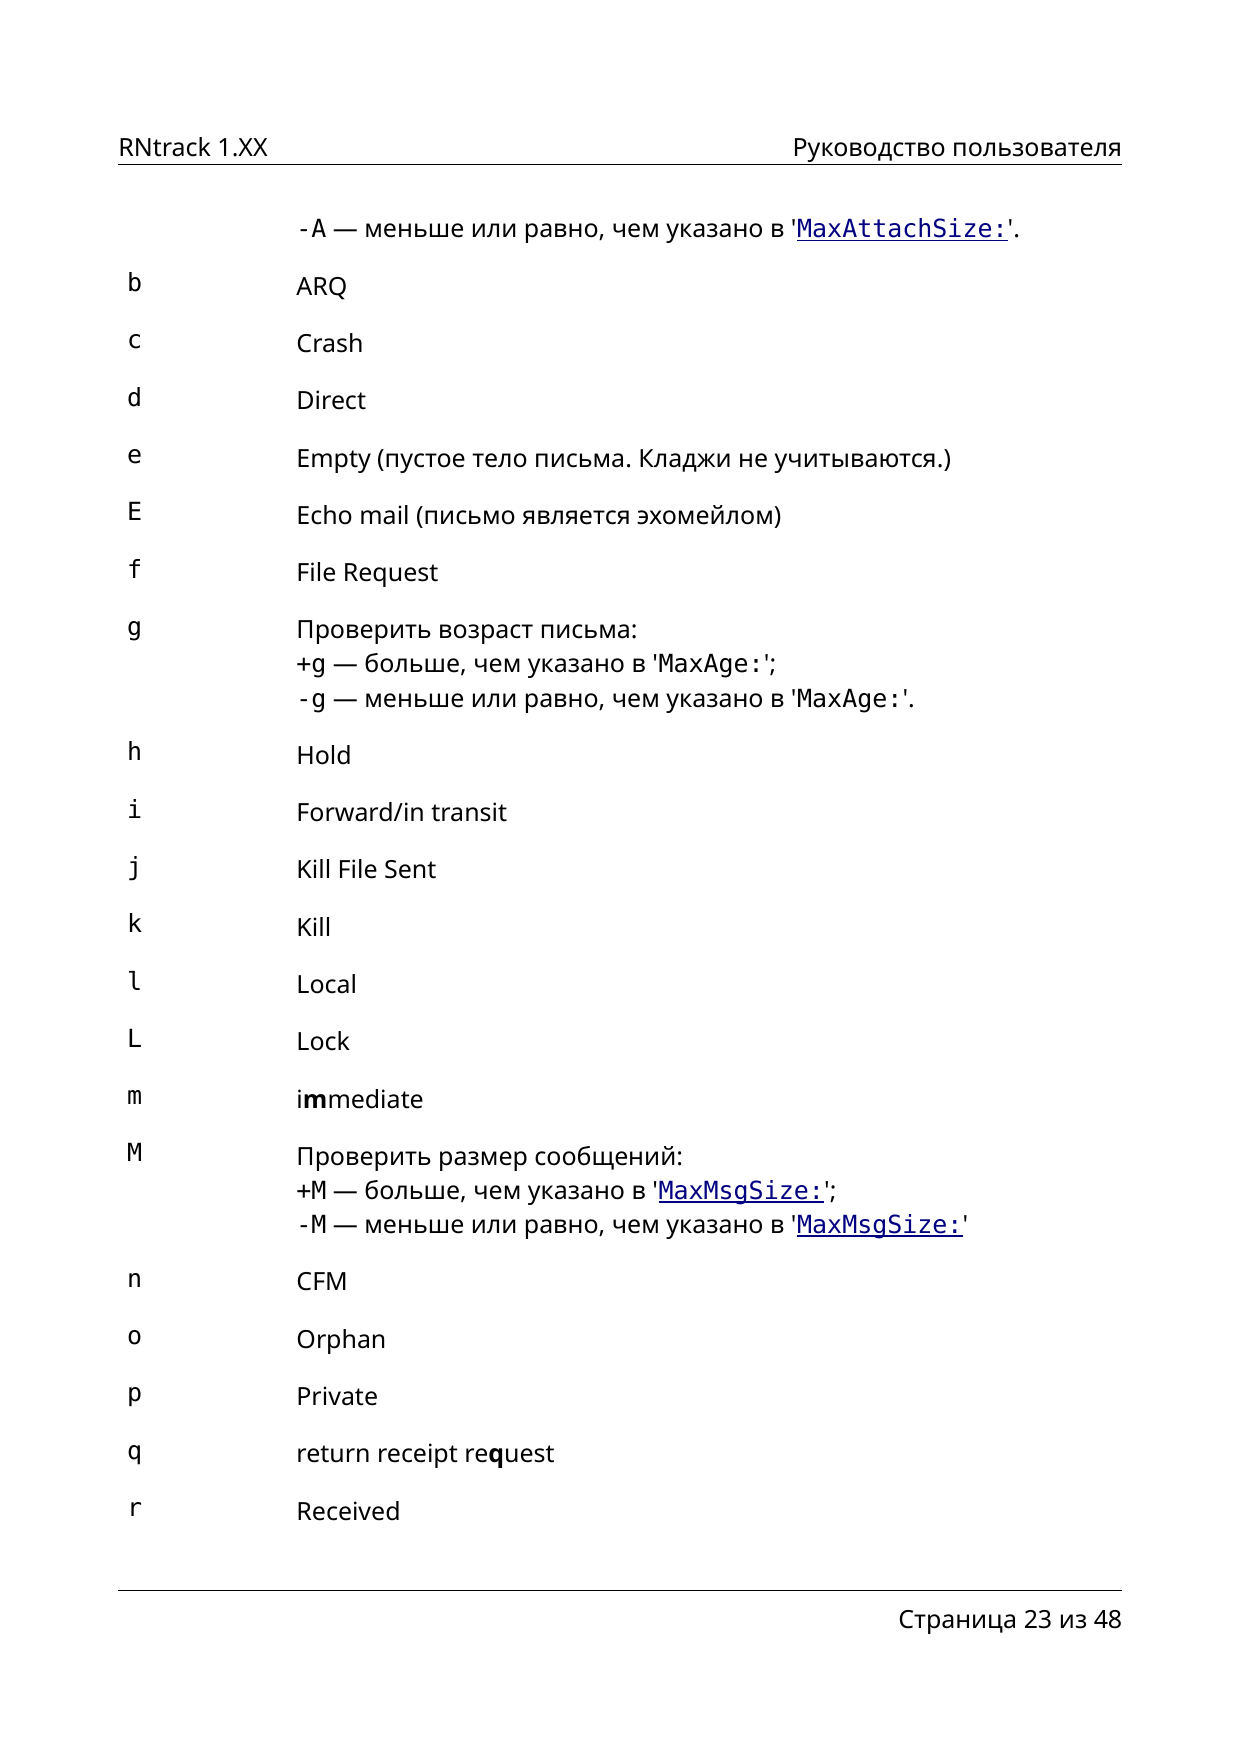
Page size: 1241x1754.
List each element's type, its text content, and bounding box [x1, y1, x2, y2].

table_cell p [121, 1361, 290, 1418]
table_cell Проверить размер сообщений: +M — больше, чем указано в 'MaxMsgSize:'; -M — меньше или равно, чем указано в 'MaxMsgSize:' [290, 1121, 1122, 1246]
table_cell i [121, 777, 290, 834]
table_cell Private [290, 1361, 1122, 1418]
table_cell Direct [290, 365, 1122, 423]
table_cell -A — меньше или равно, чем указано в 'MaxAttachSize:'. [290, 194, 1122, 251]
table_cell M [121, 1121, 290, 1246]
table_cell CFM [290, 1246, 1122, 1304]
table_cell k [121, 892, 290, 949]
table_cell g [121, 595, 290, 720]
table_cell d [121, 365, 290, 423]
table_cell o [121, 1304, 290, 1361]
table_cell ARQ [290, 251, 1122, 308]
table_cell Echo mail (письмо является эхомейлом) [290, 480, 1122, 537]
table_cell [121, 194, 290, 251]
table_cell q [121, 1418, 290, 1476]
table_cell Local [290, 949, 1122, 1006]
table_cell Forward/in transit [290, 777, 1122, 834]
table_cell Orphan [290, 1304, 1122, 1361]
table_cell l [121, 949, 290, 1006]
table_cell b [121, 251, 290, 308]
table_cell m [121, 1064, 290, 1121]
table_cell f [121, 537, 290, 594]
table_cell e [121, 423, 290, 480]
table_cell immediate [290, 1064, 1122, 1121]
table_cell Lock [290, 1006, 1122, 1064]
table_cell L [121, 1006, 290, 1064]
table_cell n [121, 1246, 290, 1304]
table_cell h [121, 720, 290, 777]
table_cell Kill File Sent [290, 835, 1122, 892]
table_cell c [121, 308, 290, 365]
table_cell Hold [290, 720, 1122, 777]
table_cell return receipt request [290, 1418, 1122, 1476]
table_cell r [121, 1476, 290, 1533]
table_cell Received [290, 1476, 1122, 1533]
table_cell Kill [290, 892, 1122, 949]
table_cell Empty (пустое тело письма. Кладжи не учитываются.) [290, 423, 1122, 480]
table_cell j [121, 835, 290, 892]
table_cell E [121, 480, 290, 537]
table_cell Проверить возраст письма: +g — больше, чем указано в 'MaxAge:'; -g — меньше или равно, чем указано в 'MaxAge:'. [290, 595, 1122, 720]
table_cell Crash [290, 308, 1122, 365]
table_cell File Request [290, 537, 1122, 594]
